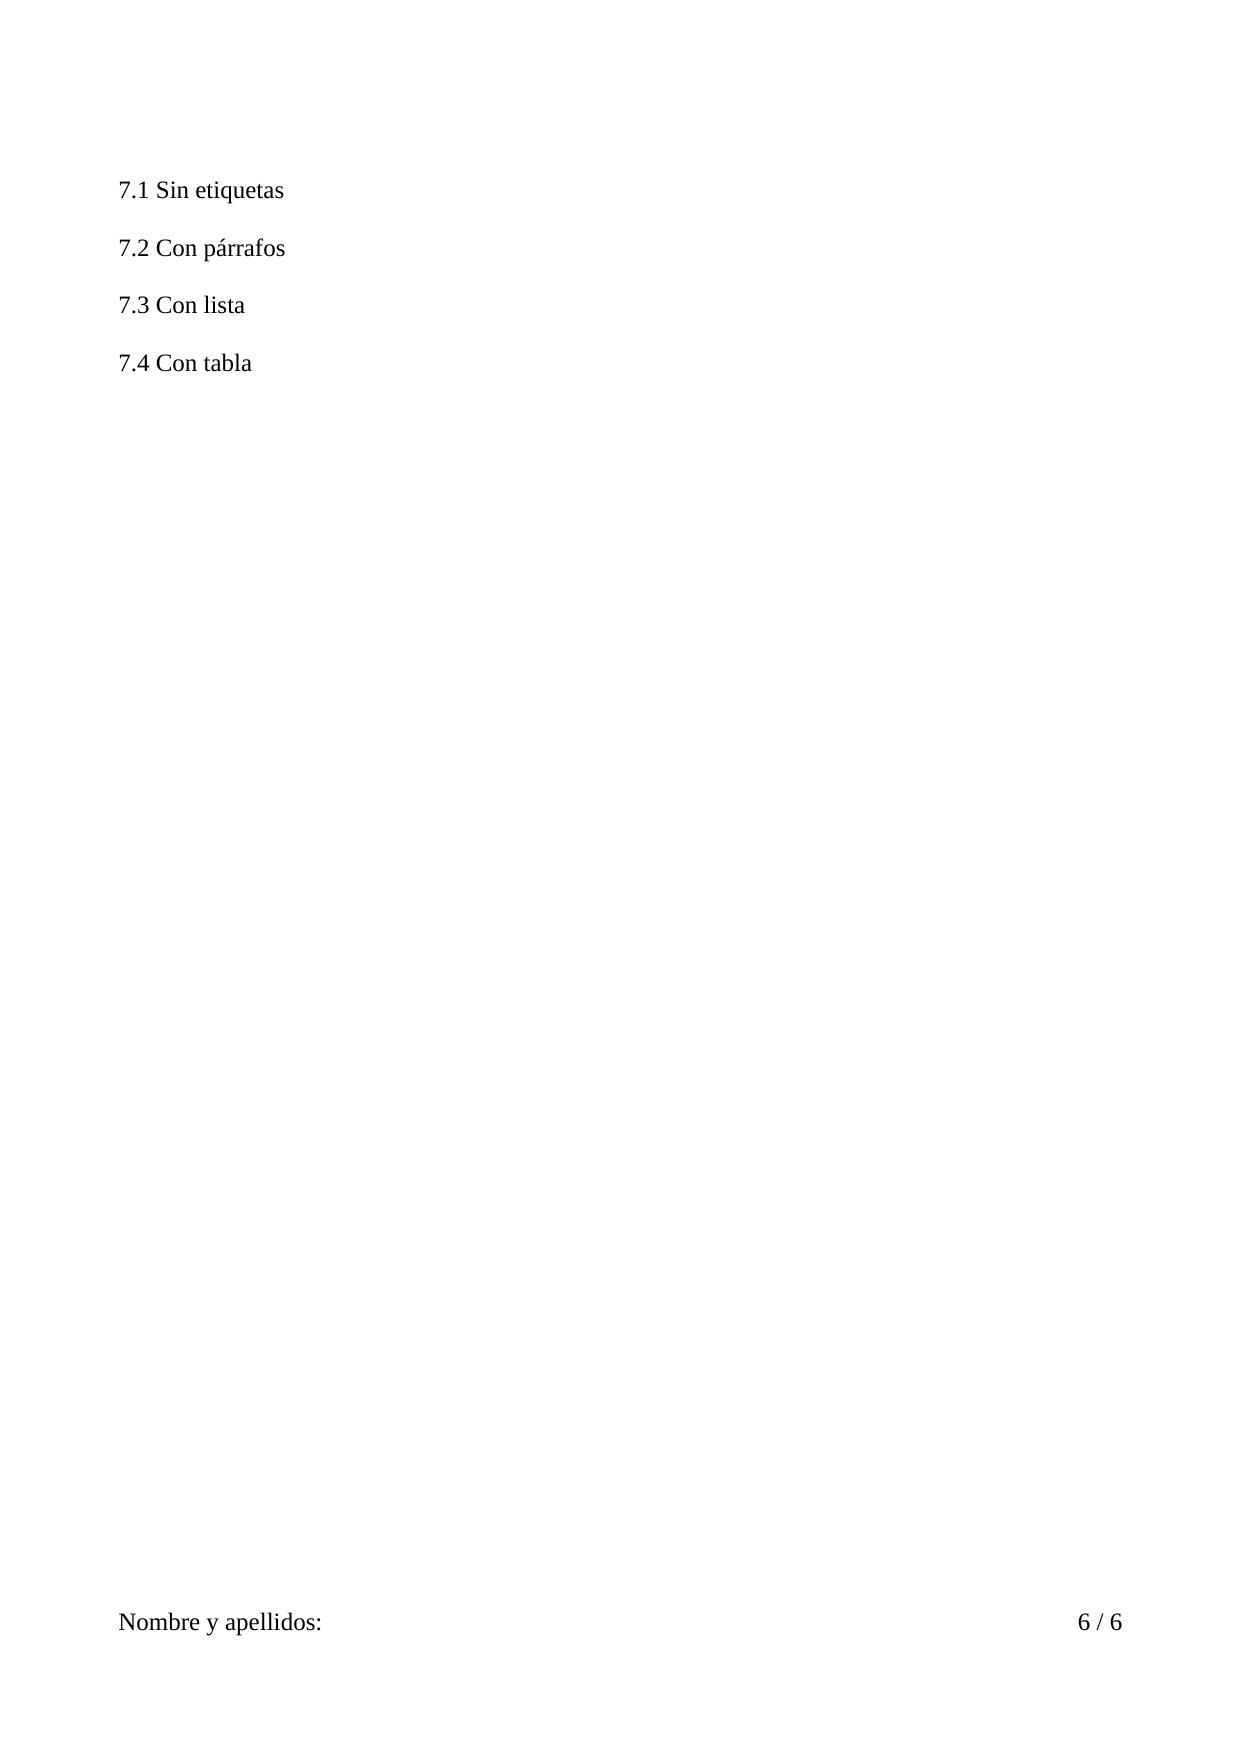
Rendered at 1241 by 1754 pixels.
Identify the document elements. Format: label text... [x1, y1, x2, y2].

text 7.3 Con lista [118, 291, 1122, 319]
text 7.1 Sin etiquetas [118, 176, 1122, 204]
text 7.4 Con tabla [118, 348, 1122, 377]
text 7.2 Con párrafos [118, 233, 1122, 262]
